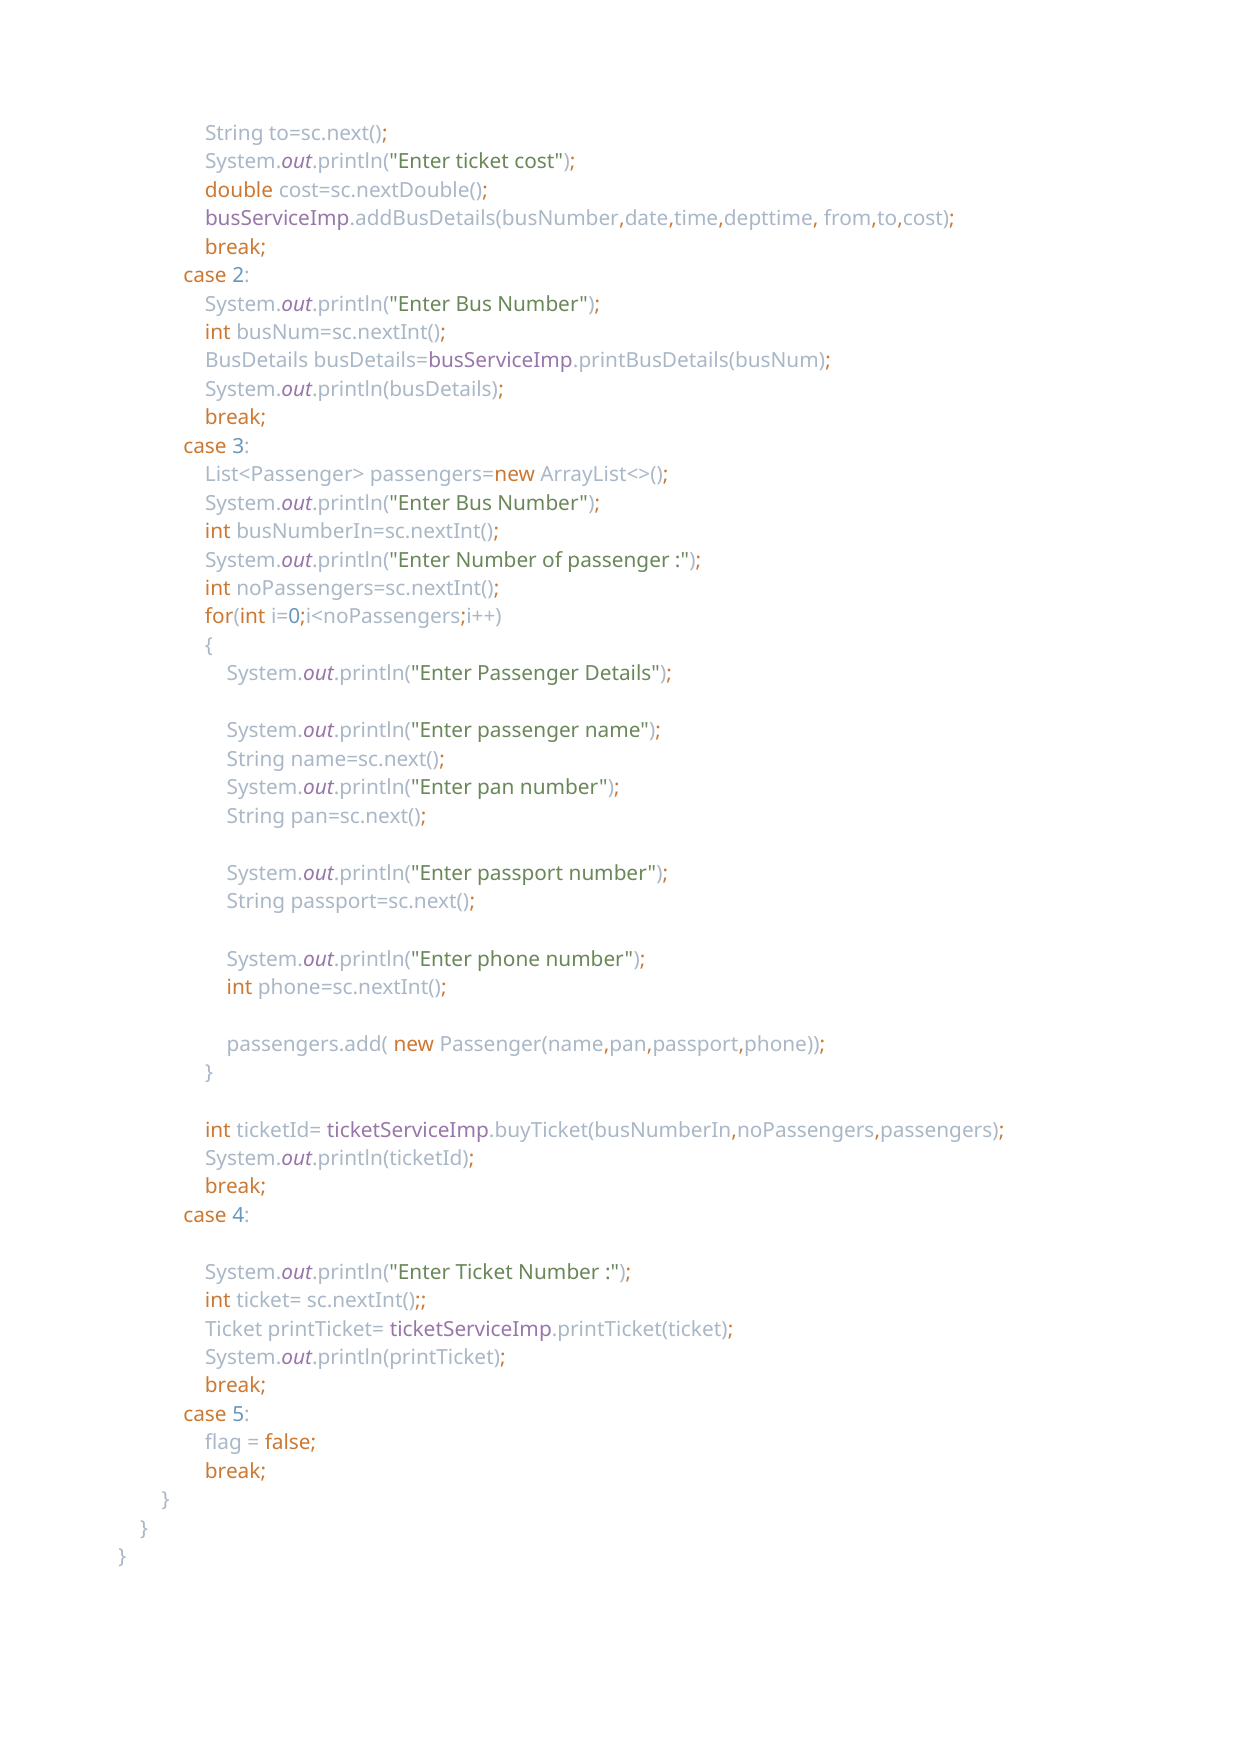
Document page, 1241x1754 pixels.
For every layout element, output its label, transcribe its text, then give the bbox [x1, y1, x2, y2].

text String to=sc.next(); System.out.println("Enter ticket cost"); double cost=sc.nextDouble(); busServiceImp.addBusDetails(busNumber,date,time,depttime, from,to,cost); break; case 2: System.out.println("Enter Bus Number"); int busNum=sc.nextInt(); BusDetails busDetails=busServiceImp.printBusDetails(busNum); System.out.println(busDetails); break; case 3: List<Passenger> passengers=new ArrayList<>(); System.out.println("Enter Bus Number"); int busNumberIn=sc.nextInt(); System.out.println("Enter Number of passenger :"); int noPassengers=sc.nextInt(); for(int i=0;i<noPassengers;i++) { System.out.println("Enter Passenger Details"); System.out.println("Enter passenger name"); String name=sc.next(); System.out.println("Enter pan number"); String pan=sc.next(); System.out.println("Enter passport number"); String passport=sc.next(); System.out.println("Enter phone number"); int phone=sc.nextInt(); passengers.add( new Passenger(name,pan,passport,phone)); } int ticketId= ticketServiceImp.buyTicket(busNumberIn,noPassengers,passengers); System.out.println(ticketId); break; case 4: System.out.println("Enter Ticket Number :"); int ticket= sc.nextInt();; Ticket printTicket= ticketServiceImp.printTicket(ticket); System.out.println(printTicket); break; case 5: flag = false; break; } } } [118, 118, 1122, 1570]
